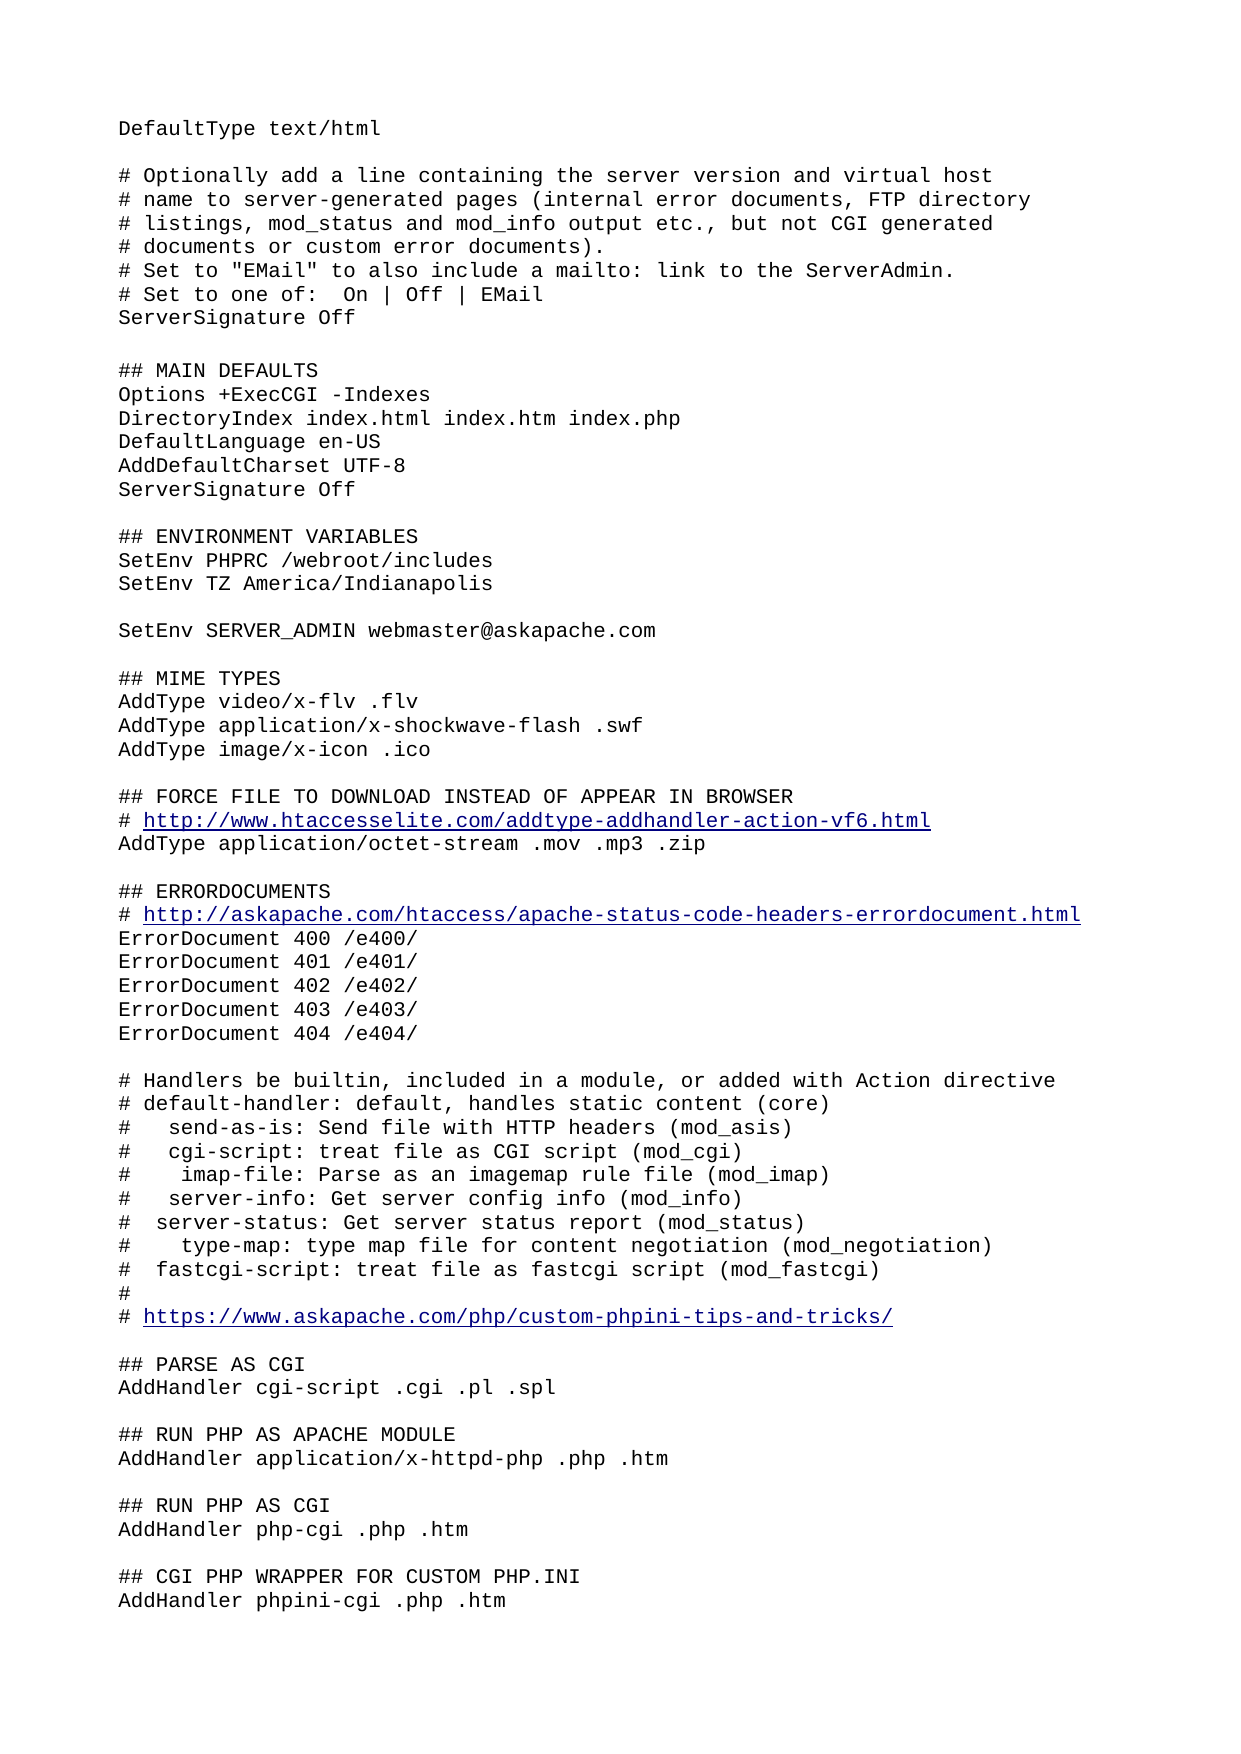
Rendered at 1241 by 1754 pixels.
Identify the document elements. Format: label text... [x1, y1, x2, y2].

text # name to server-generated pages (internal error documents, FTP directory [118, 189, 1122, 213]
text # Set to "EMail" to also include a mailto: link to the ServerAdmin. [118, 260, 1122, 284]
text # default-handler: default, handles static content (core) [118, 1093, 1122, 1117]
text # http://askapache.com/htaccess/apache-status-code-headers-errordocument.html [118, 904, 1122, 928]
text ## CGI PHP WRAPPER FOR CUSTOM PHP.INI [118, 1566, 1122, 1590]
text ## MIME TYPES [118, 668, 1122, 691]
text Options +ExecCGI -Indexes [118, 384, 1122, 408]
text # Set to one of: On | Off | EMail [118, 284, 1122, 307]
text AddType video/x-flv .flv [118, 691, 1122, 715]
text # Optionally add a line containing the server version and virtual host [118, 165, 1122, 189]
text # http://www.htaccesselite.com/addtype-addhandler-action-vf6.html [118, 810, 1122, 833]
text DefaultLanguage en-US [118, 431, 1122, 455]
text # server-info: Get server config info (mod_info) [118, 1188, 1122, 1212]
text # cgi-script: treat file as CGI script (mod_cgi) [118, 1141, 1122, 1164]
text # imap-file: Parse as an imagemap rule file (mod_imap) [118, 1164, 1122, 1188]
text ErrorDocument 401 /e401/ [118, 952, 1122, 975]
text AddDefaultCharset UTF-8 [118, 455, 1122, 479]
text SetEnv TZ America/Indianapolis [118, 573, 1122, 597]
text ## PARSE AS CGI [118, 1353, 1122, 1377]
text # server-status: Get server status report (mod_status) [118, 1212, 1122, 1235]
text # documents or custom error documents). [118, 236, 1122, 260]
text AddType application/octet-stream .mov .mp3 .zip [118, 833, 1122, 857]
text # Handlers be builtin, included in a module, or added with Action directive [118, 1070, 1122, 1093]
text ## ENVIRONMENT VARIABLES [118, 526, 1122, 549]
text ServerSignature Off [118, 307, 1122, 331]
text # type-map: type map file for content negotiation (mod_negotiation) [118, 1235, 1122, 1259]
text ErrorDocument 404 /e404/ [118, 1022, 1122, 1046]
text DirectoryIndex index.html index.htm index.php [118, 408, 1122, 431]
text AddHandler php-cgi .php .htm [118, 1519, 1122, 1543]
text AddType application/x-shockwave-flash .swf [118, 715, 1122, 739]
text AddHandler phpini-cgi .php .htm [118, 1590, 1122, 1614]
text # fastcgi-script: treat file as fastcgi script (mod_fastcgi) [118, 1259, 1122, 1283]
text SetEnv SERVER_ADMIN webmaster@askapache.com [118, 621, 1122, 644]
text ErrorDocument 400 /e400/ [118, 928, 1122, 952]
text ServerSignature Off [118, 479, 1122, 502]
text DefaultType text/html [118, 118, 1122, 142]
text ## RUN PHP AS APACHE MODULE [118, 1424, 1122, 1448]
text ErrorDocument 402 /e402/ [118, 975, 1122, 999]
text ## RUN PHP AS CGI [118, 1495, 1122, 1519]
text # [118, 1283, 1122, 1306]
text ## ERRORDOCUMENTS [118, 881, 1122, 904]
text # send-as-is: Send file with HTTP headers (mod_asis) [118, 1117, 1122, 1141]
text # listings, mod_status and mod_info output etc., but not CGI generated [118, 213, 1122, 236]
text AddHandler application/x-httpd-php .php .htm [118, 1448, 1122, 1472]
text ## FORCE FILE TO DOWNLOAD INSTEAD OF APPEAR IN BROWSER [118, 786, 1122, 810]
text ErrorDocument 403 /e403/ [118, 999, 1122, 1022]
text ## MAIN DEFAULTS [118, 360, 1122, 384]
text AddType image/x-icon .ico [118, 739, 1122, 762]
text AddHandler cgi-script .cgi .pl .spl [118, 1377, 1122, 1401]
text # https://www.askapache.com/php/custom-phpini-tips-and-tricks/ [118, 1306, 1122, 1330]
text SetEnv PHPRC /webroot/includes [118, 549, 1122, 573]
